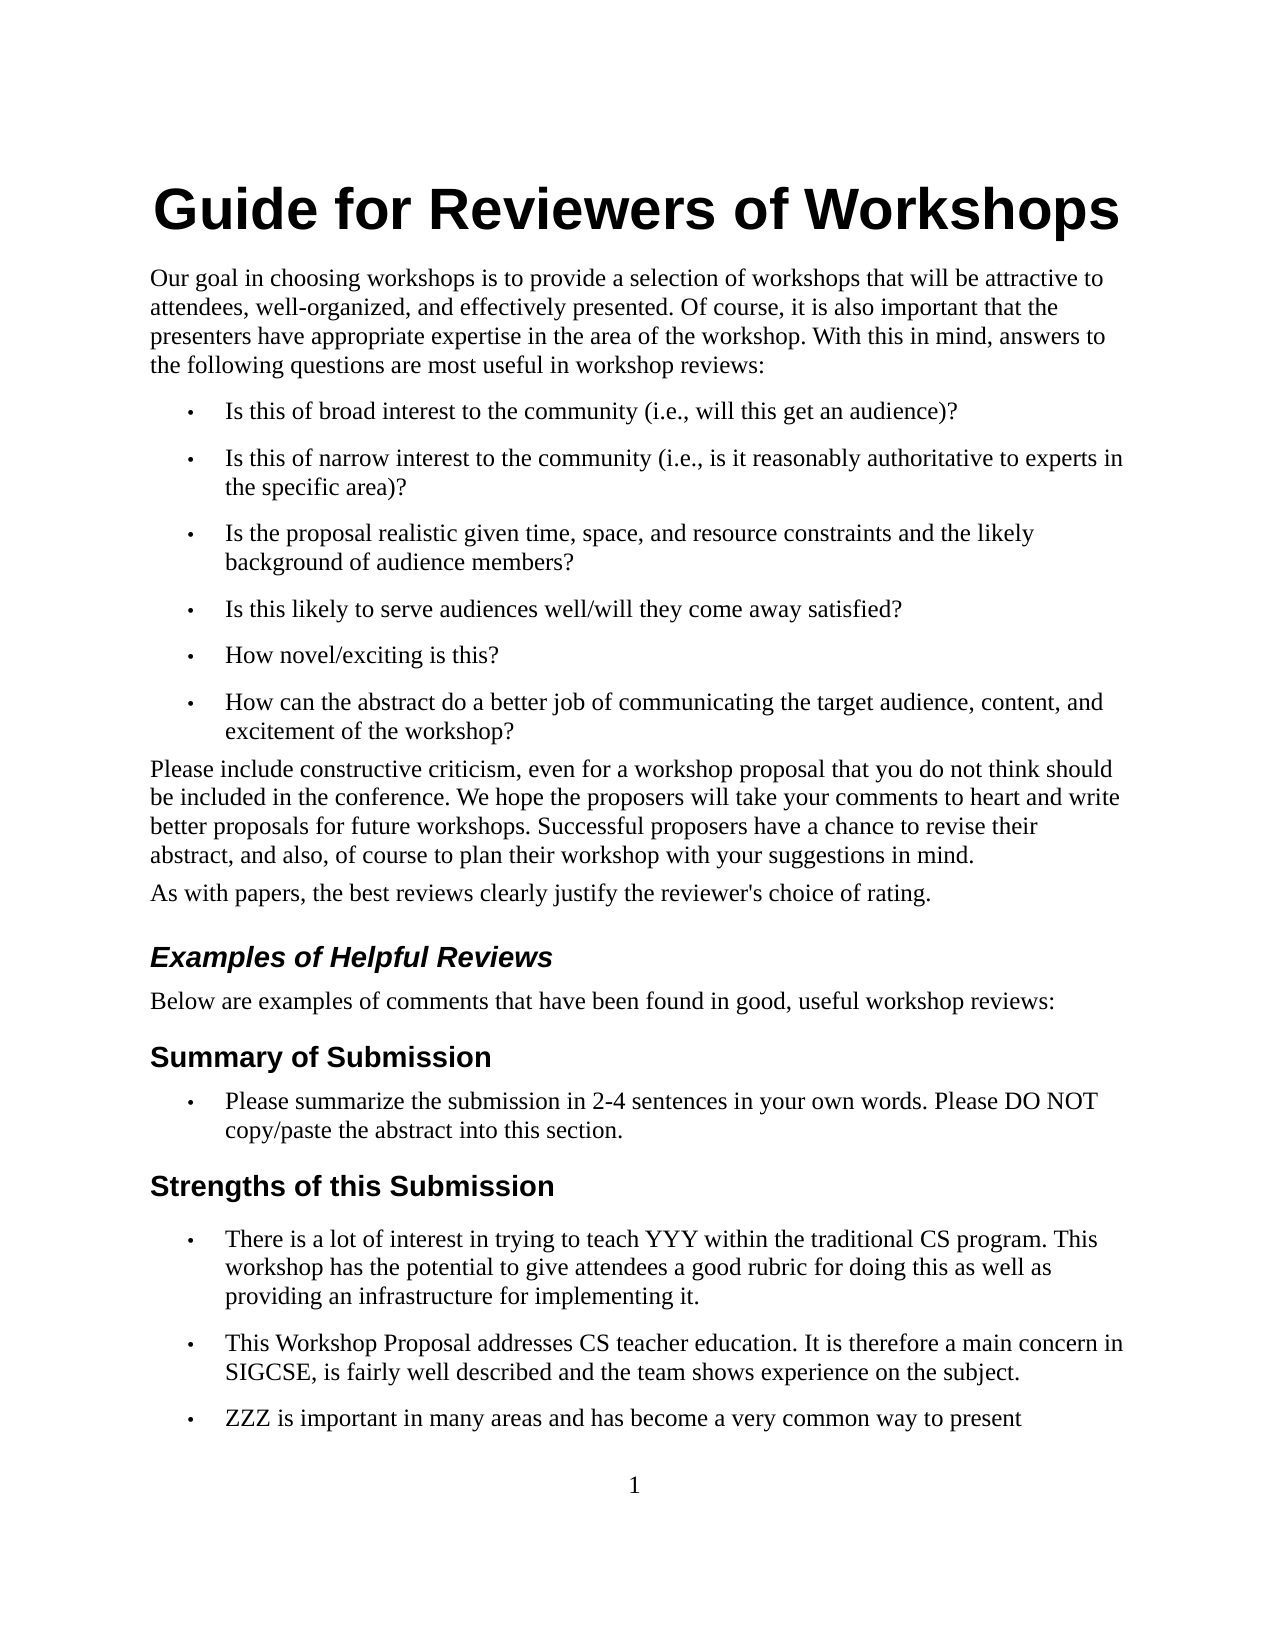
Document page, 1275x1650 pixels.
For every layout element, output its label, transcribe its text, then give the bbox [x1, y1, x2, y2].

subtitle Strengths of this Submission [150, 1169, 1125, 1202]
list Is this of narrow interest to the community (i.e., is it reasonably authoritative to experts in the specific area)? [187, 443, 1125, 501]
text As with papers, the best reviews clearly justify the reviewer's choice of rating. [150, 878, 1125, 906]
list There is a lot of interest in trying to teach YYY within the traditional CS program. This workshop has the potential to give attendees a good rubric for doing this as well as providing an infrastructure for implementing it. [187, 1224, 1125, 1310]
list How can the abstract do a better job of communicating the target audience, content, and excitement of the workshop? [187, 687, 1125, 745]
list Is this of broad interest to the community (i.e., will this get an audience)? [187, 396, 1125, 425]
subtitle Examples of Helpful Reviews [150, 940, 1125, 974]
list How novel/exciting is this? [187, 641, 1125, 669]
list Please summarize the submission in 2-4 sentences in your own words. Please DO NOT copy/paste the abstract into this section. [187, 1086, 1125, 1144]
subtitle Summary of Submission [150, 1040, 1125, 1074]
list ZZZ is important in many areas and has become a very common way to present [187, 1403, 1125, 1432]
list Is the proposal realistic given time, space, and resource constraints and the likely background of audience members? [187, 518, 1125, 576]
text Below are examples of comments that have been found in good, useful workshop reviews: [150, 986, 1125, 1015]
list This Workshop Proposal addresses CS teacher education. It is therefore a main concern in SIGCSE, is fairly well described and the team shows experience on the subject. [187, 1328, 1125, 1385]
text Our goal in choosing workshops is to provide a selection of workshops that will be attractive to attendees, well-organized, and effectively presented. Of course, it is also important that the presenters have appropriate expertise in the area of the workshop. With this in mind, answers to the following questions are most useful in workshop reviews: [150, 263, 1125, 378]
list Is this likely to serve audiences well/will they come away satisfied? [187, 594, 1125, 623]
title Guide for Reviewers of Workshops [150, 175, 1125, 242]
text Please include constructive criticism, even for a workshop proposal that you do not think should be included in the conference. We hope the proposers will take your comments to heart and write better proposals for future workshops. Successful proposers have a chance to revise their abstract, and also, of course to plan their workshop with your suggestions in mind. [150, 754, 1125, 869]
